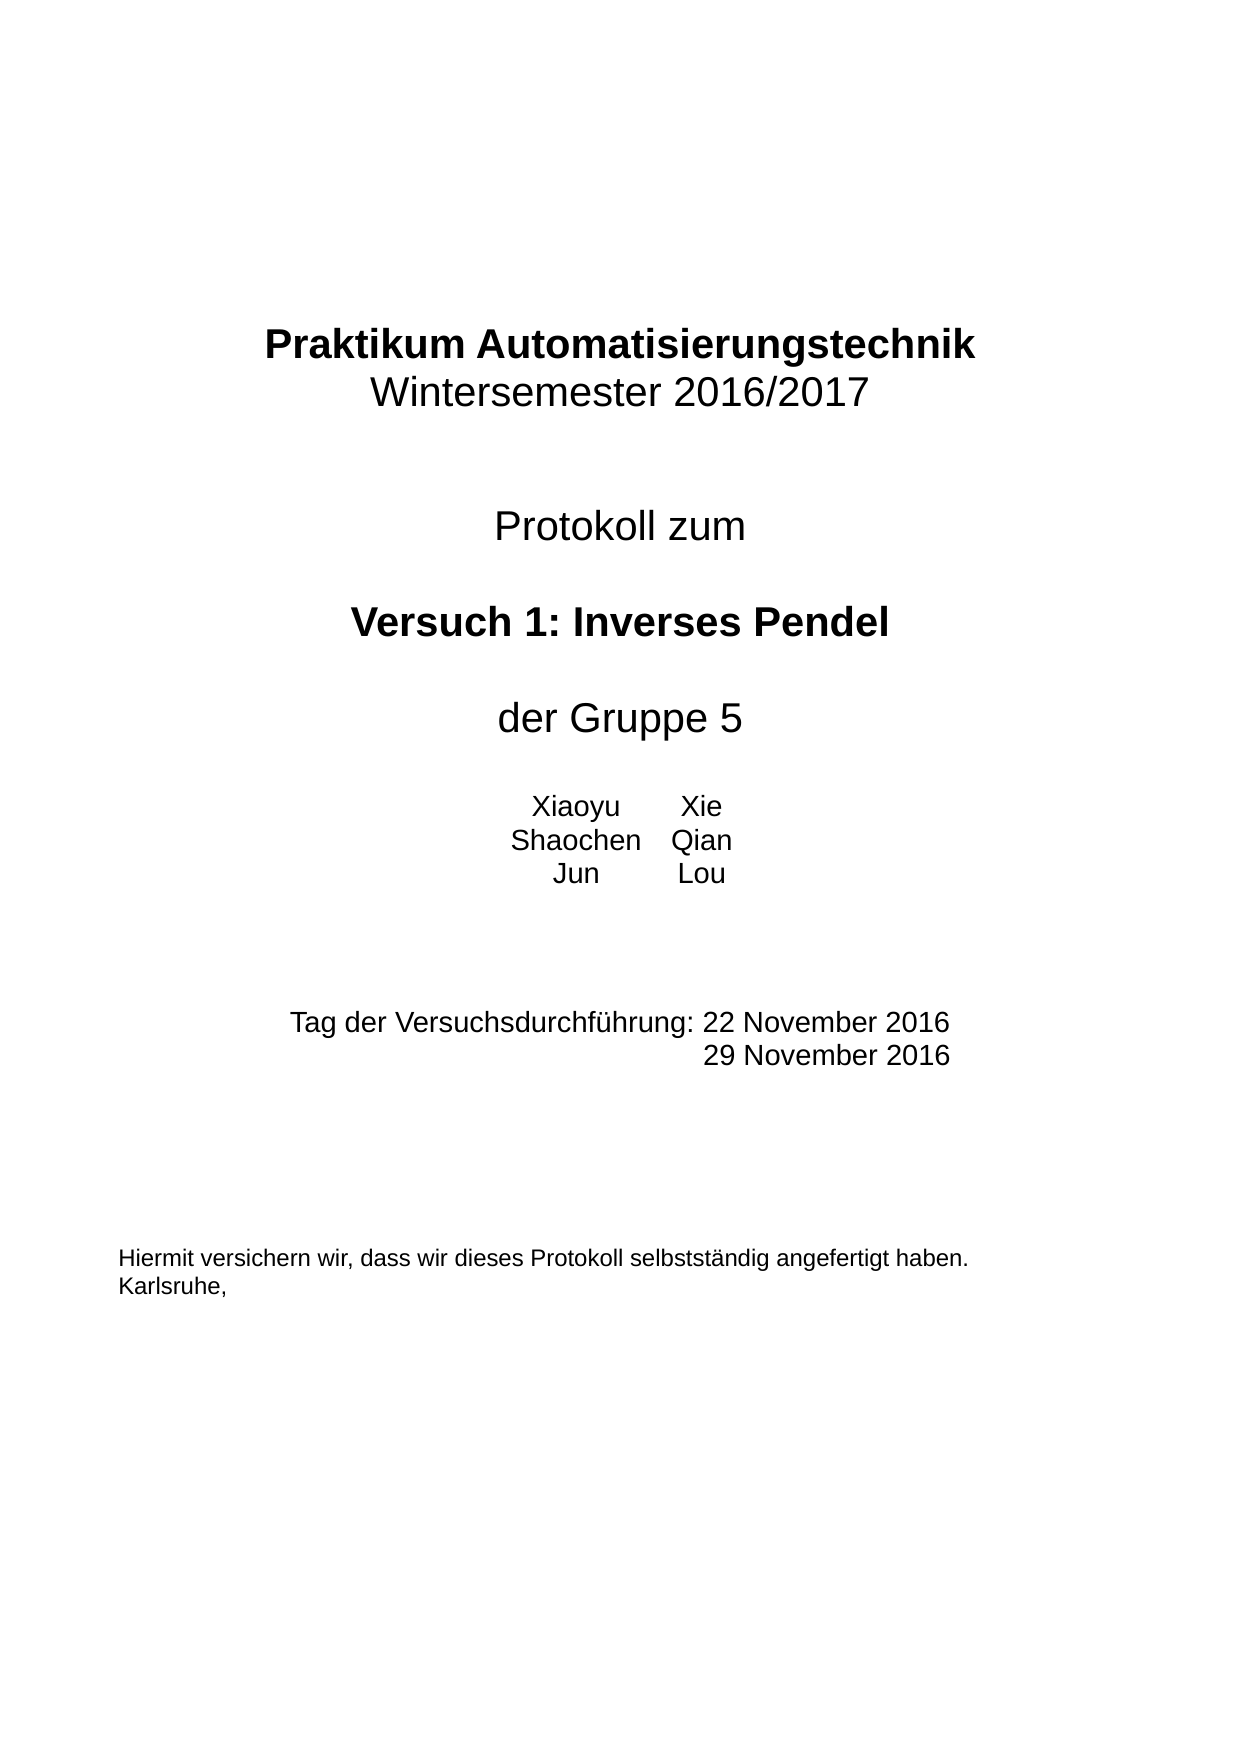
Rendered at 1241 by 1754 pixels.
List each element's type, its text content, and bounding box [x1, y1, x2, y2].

table_header Xie [658, 789, 746, 822]
text der Gruppe 5 [118, 693, 1122, 741]
table_cell Shaochen [495, 823, 657, 856]
text Praktikum Automatisierungstechnik [118, 319, 1122, 367]
table_cell Lou [658, 856, 746, 889]
text Versuch 1: Inverses Pendel [118, 597, 1122, 645]
table_header Xiaoyu [495, 789, 657, 822]
text Tag der Versuchsdurchführung: 29 November 2016 [118, 1038, 1122, 1072]
text Hiermit versichern wir, dass wir dieses Protokoll selbstständig angefertigt haben. [118, 1244, 1122, 1272]
text Tag der Versuchsdurchführung: 22 November 2016 [118, 1004, 1122, 1038]
text Karlsruhe, [118, 1272, 1122, 1299]
text Wintersemester 2016/2017 [118, 367, 1122, 415]
table_cell Jun [495, 856, 657, 889]
table_cell Qian [658, 823, 746, 856]
text Protokoll zum [118, 501, 1122, 549]
